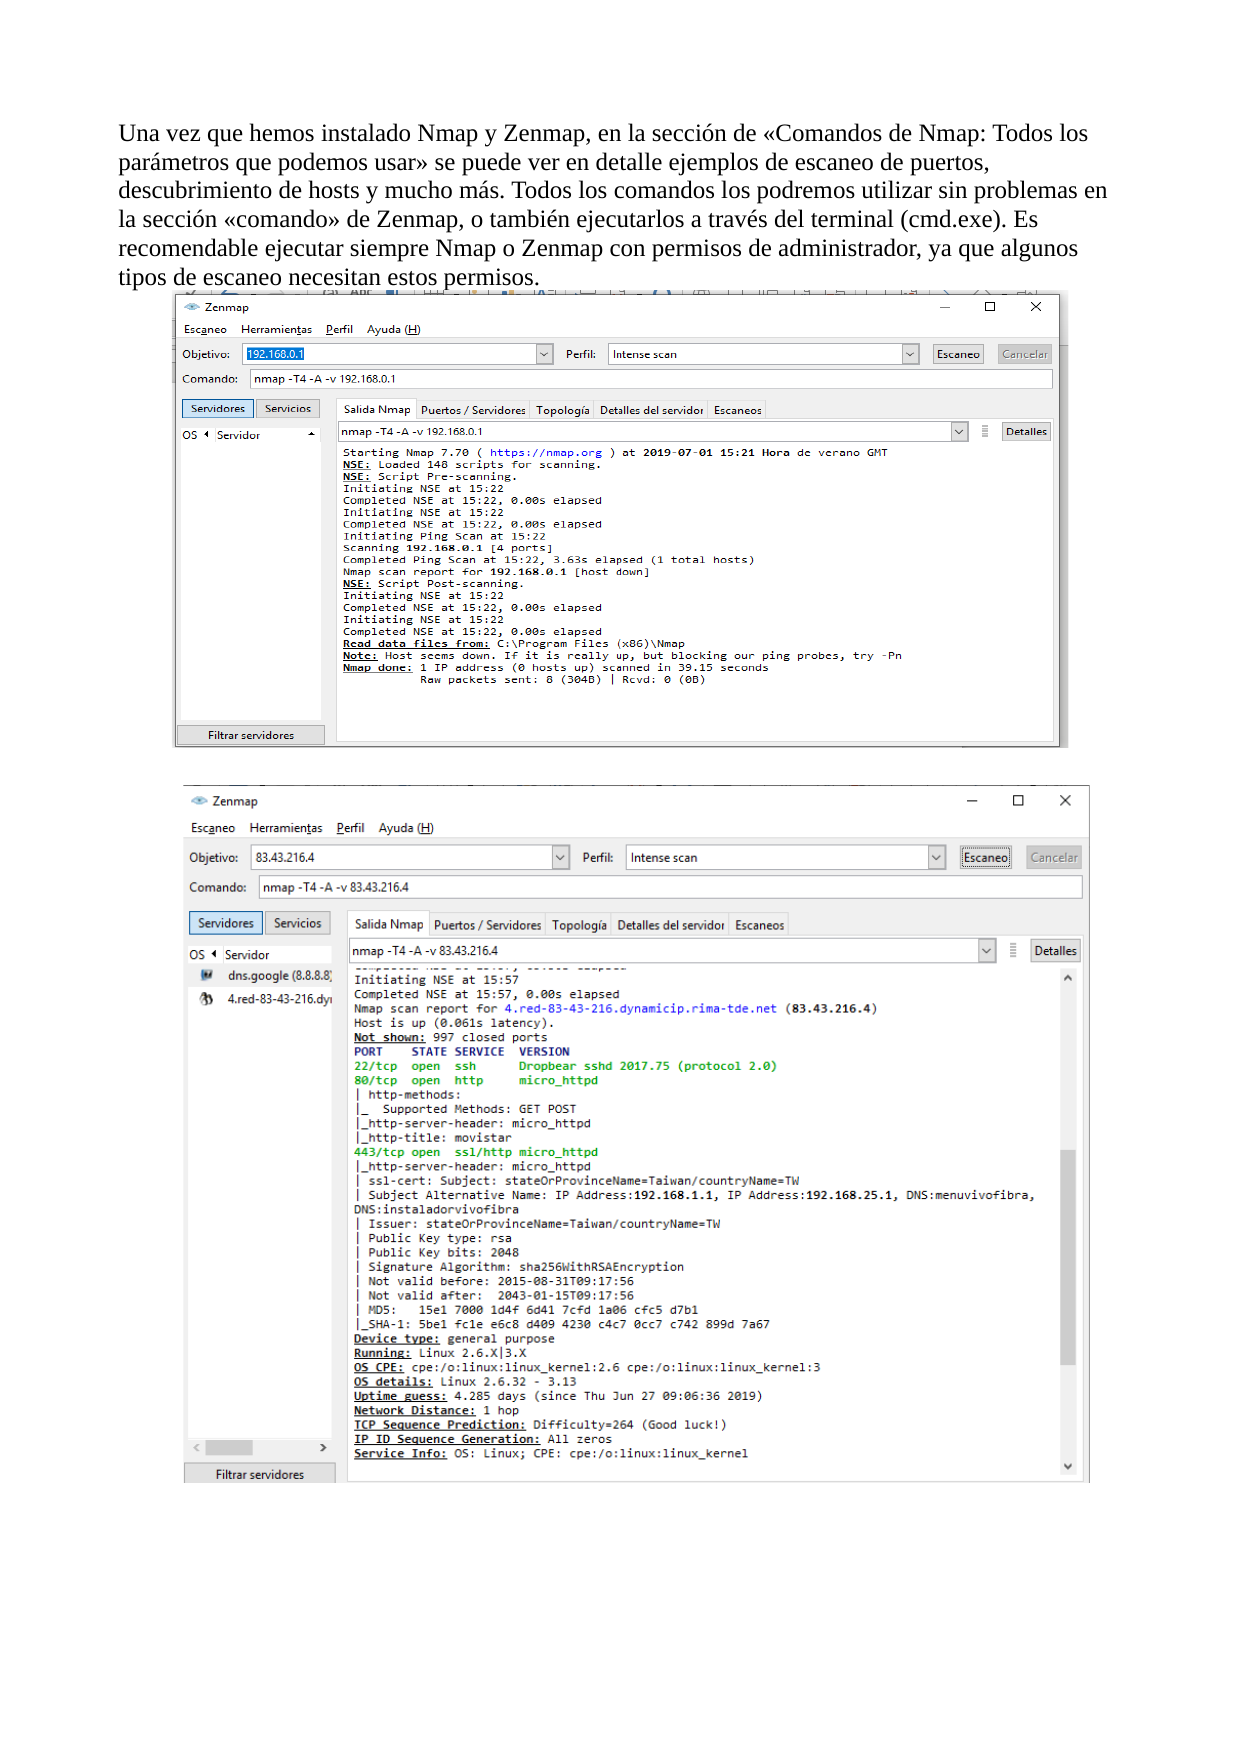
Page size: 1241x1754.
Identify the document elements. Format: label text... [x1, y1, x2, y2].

picture [183, 785, 1090, 1483]
picture [171, 290, 1069, 748]
text Una vez que hemos instalado Nmap y Zenmap, en la sección de «Comandos de Nmap: Todos los parámetros que podemos usar» se puede ver en detalle ejemplos de escaneo de puertos, descubrimiento de hosts y mucho más. Todos los comandos los podremos utilizar sin problemas en la sección «comando» de Zenmap, o también ejecutarlos a través del terminal (cmd.exe). Es recomendable ejecutar siempre Nmap o Zenmap con permisos de administrador, ya que algunos tipos de escaneo necesitan estos permisos. [118, 118, 1122, 291]
